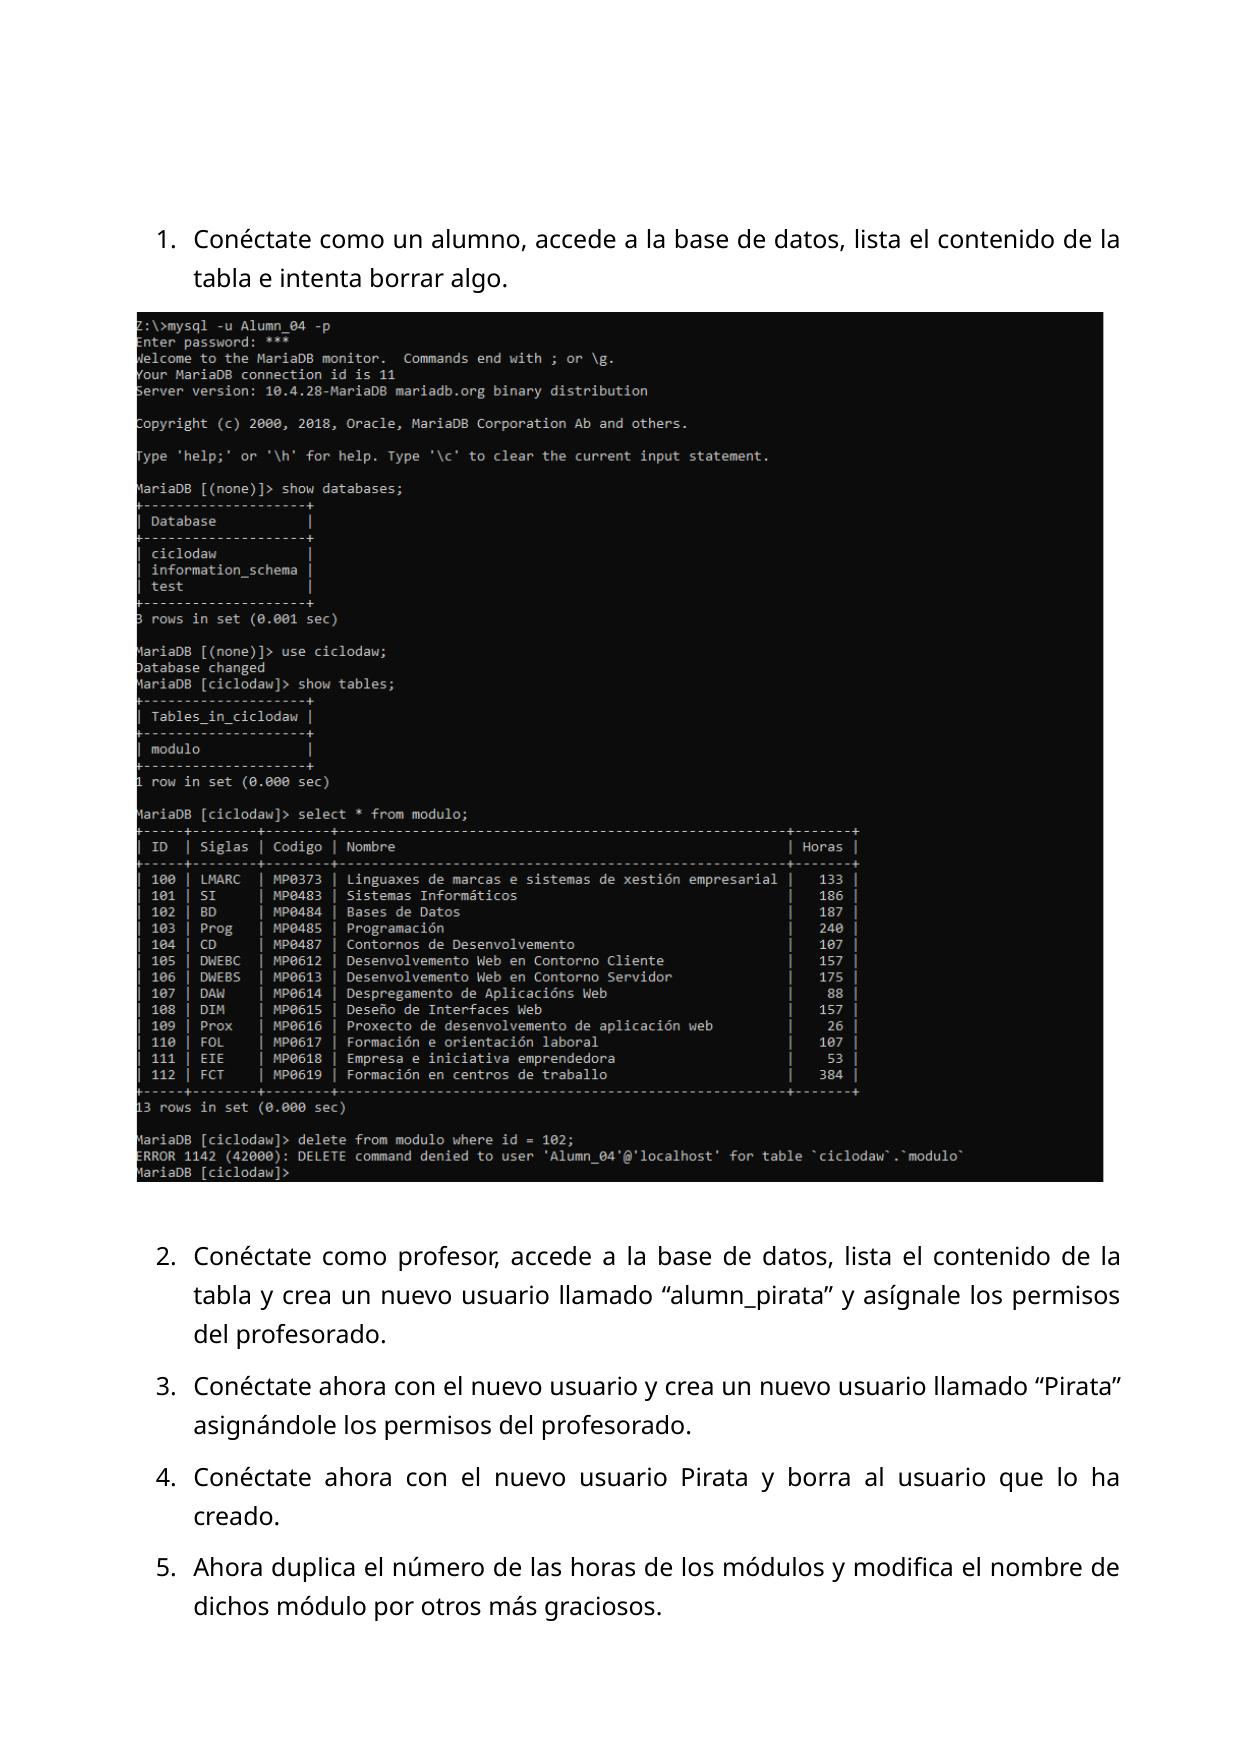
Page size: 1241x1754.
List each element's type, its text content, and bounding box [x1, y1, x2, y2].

picture [136, 312, 1104, 1182]
list Ahora duplica el número de las horas de los módulos y modifica el nombre de dichos módulo por otros más graciosos. [156, 1550, 1122, 1623]
list Conéctate ahora con el nuevo usuario Pirata y borra al usuario que lo ha creado. [156, 1459, 1122, 1532]
list Conéctate como profesor, accede a la base de datos, lista el contenido de la tabla y crea un nuevo usuario llamado “alumn_pirata” y asígnale los permisos del profesorado. [156, 1238, 1122, 1351]
list Conéctate ahora con el nuevo usuario y crea un nuevo usuario llamado “Pirata” asignándole los permisos del profesorado. [156, 1368, 1122, 1442]
list Conéctate como un alumno, accede a la base de datos, lista el contenido de la tabla e intenta borrar algo. [156, 221, 1122, 294]
